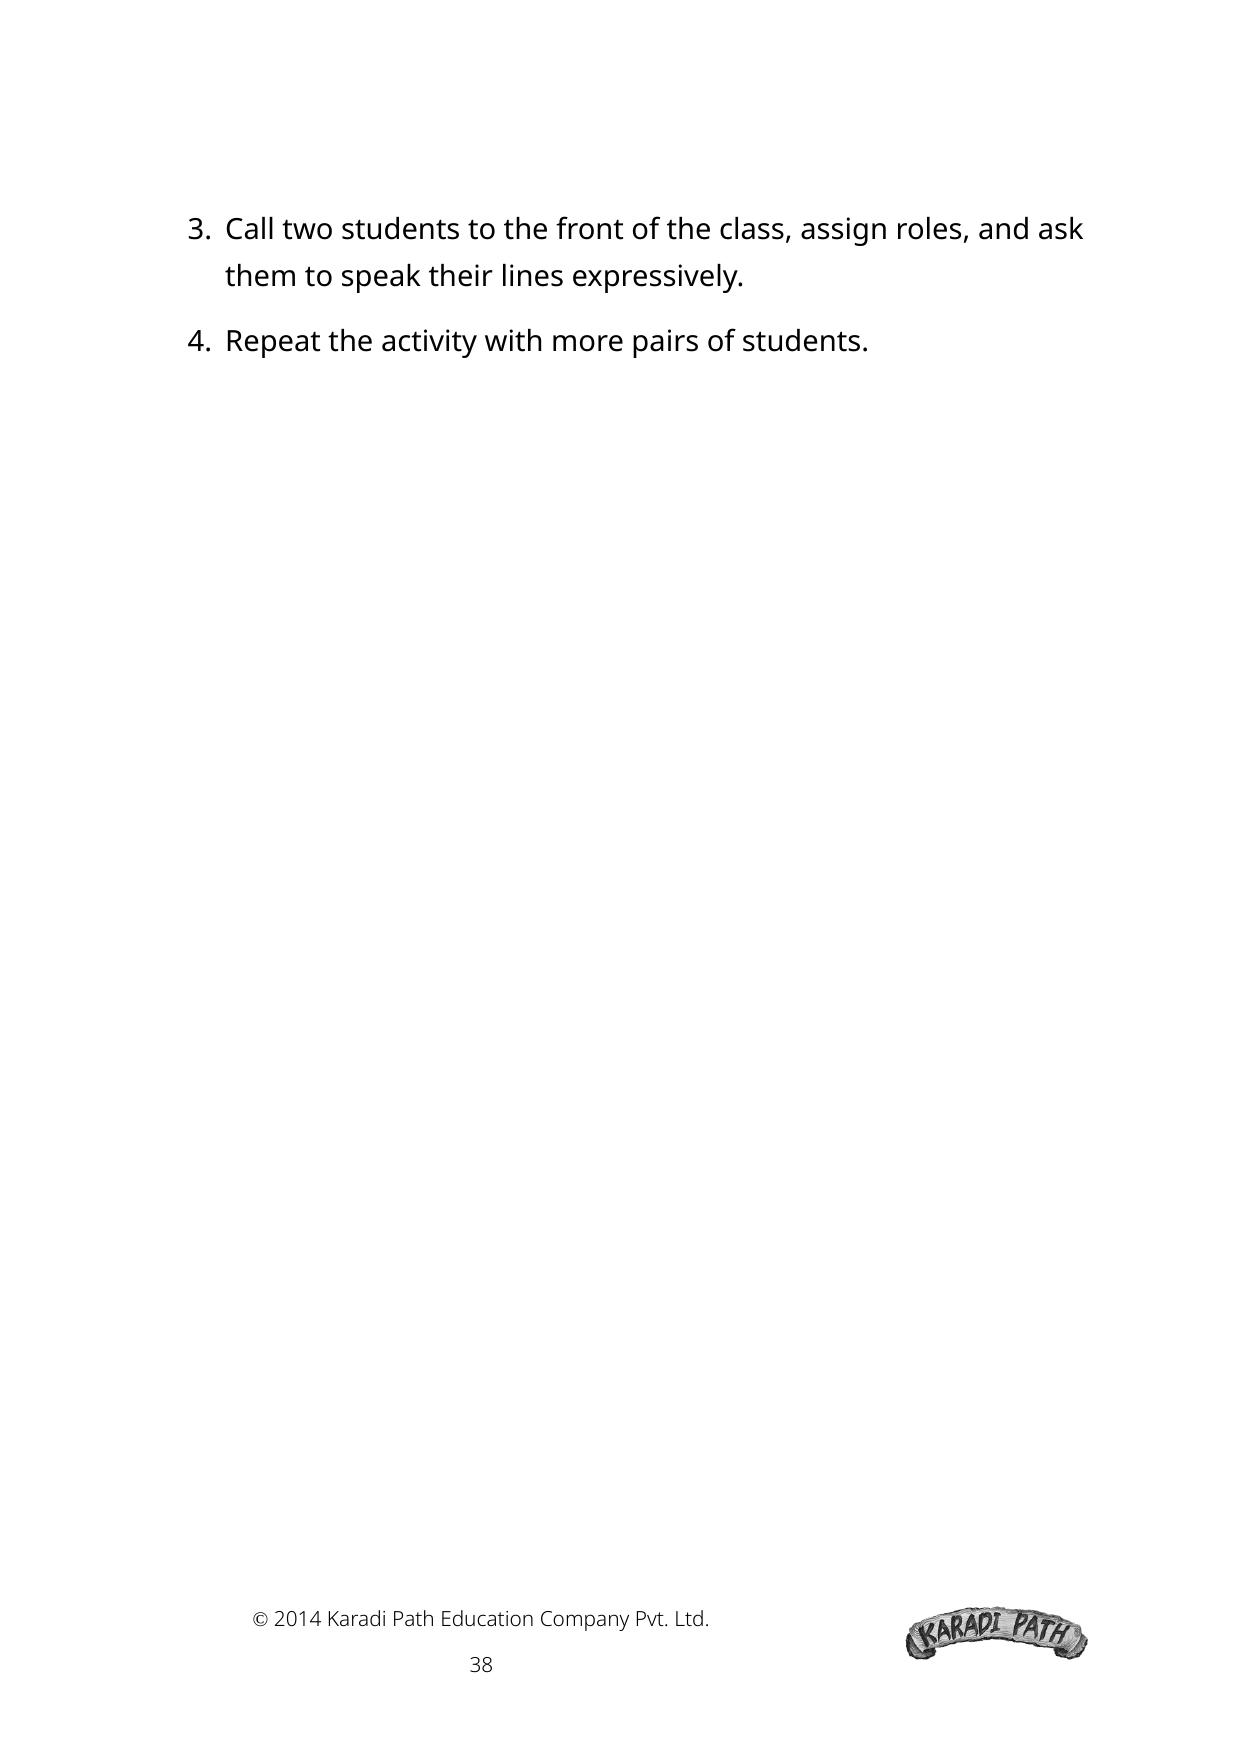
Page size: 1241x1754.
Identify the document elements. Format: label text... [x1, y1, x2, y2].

list Repeat the activity with more pairs of students. [187, 320, 1091, 359]
list Call two students to the front of the class, assign roles, and ask them to speak their lines expressively. [187, 208, 1091, 295]
picture [903, 1604, 1091, 1663]
